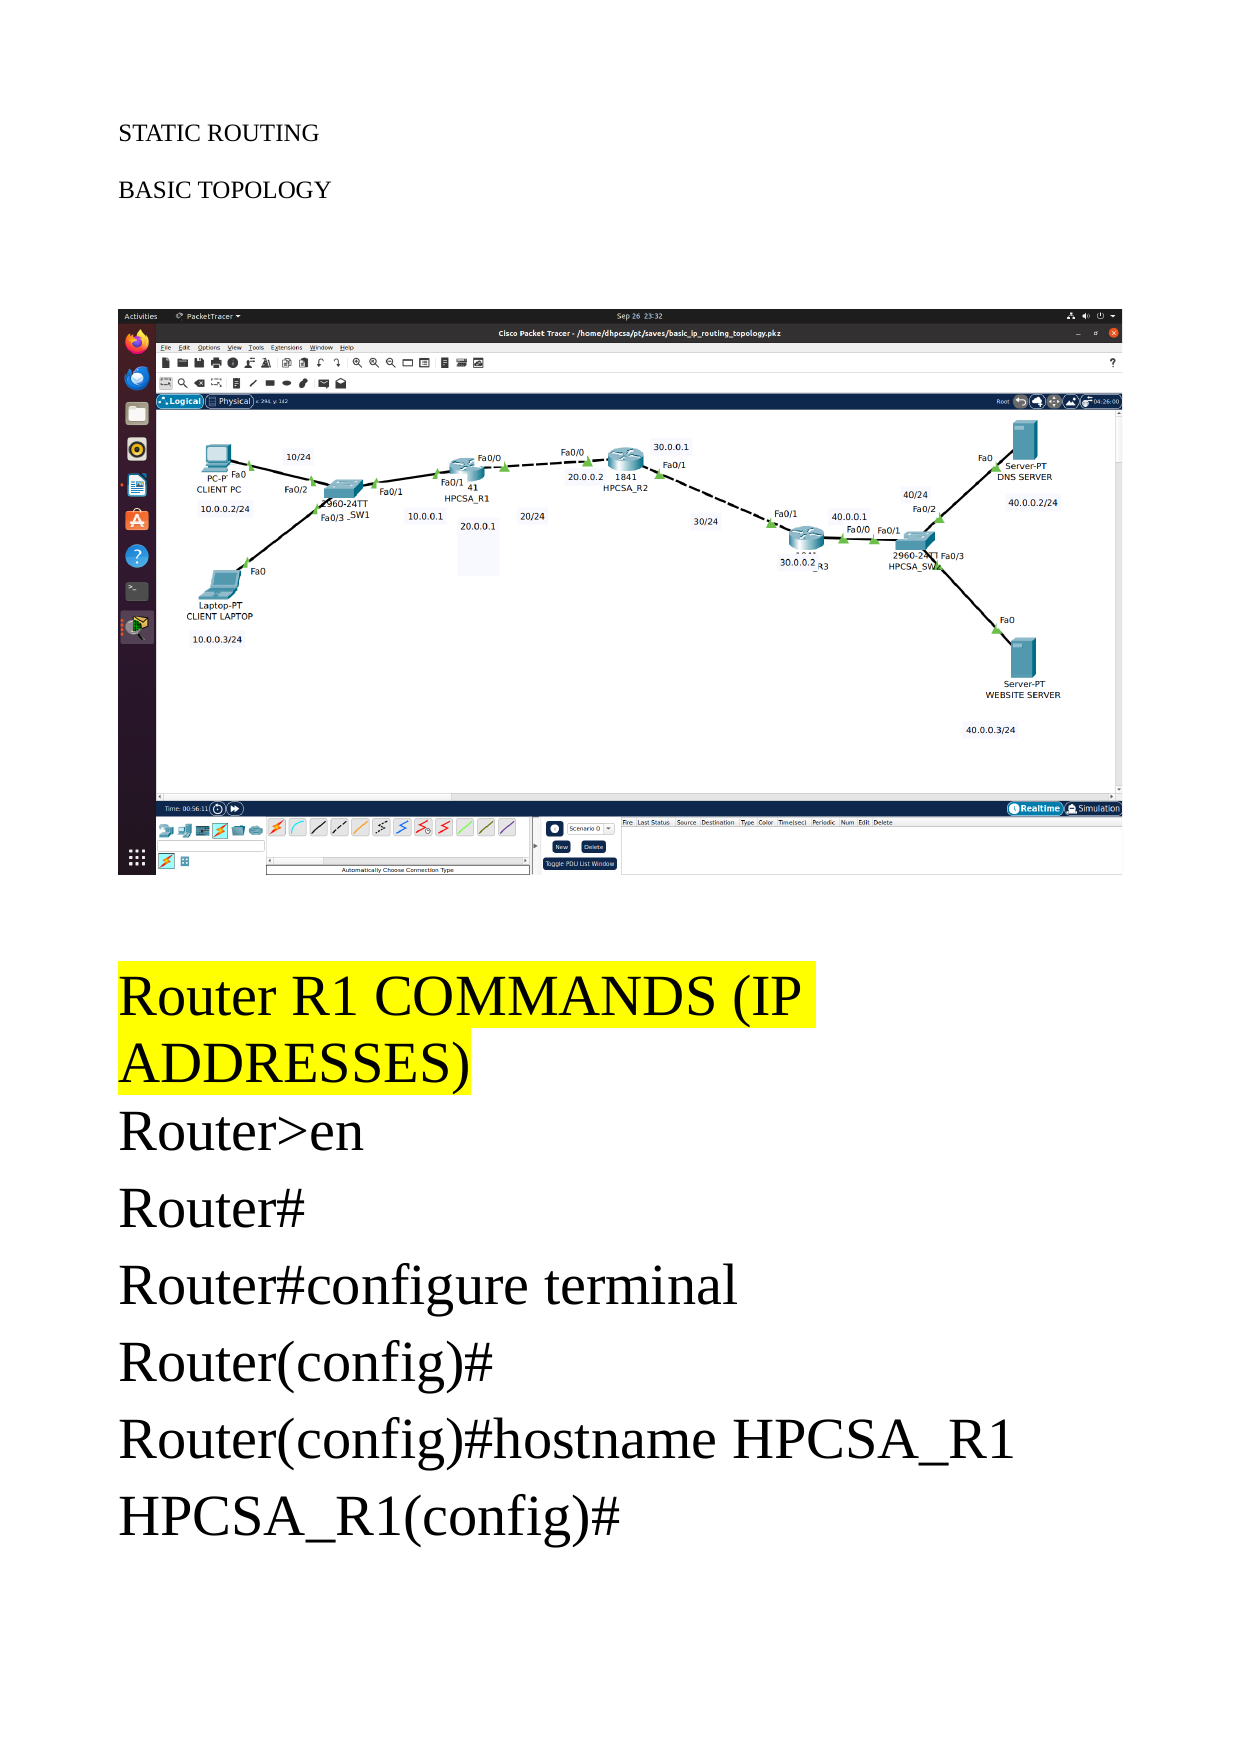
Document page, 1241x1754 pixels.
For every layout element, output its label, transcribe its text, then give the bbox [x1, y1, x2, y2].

text STATIC ROUTING [118, 118, 1122, 147]
text Router(config)# [118, 1327, 1122, 1394]
text BASIC TOPOLOGY [118, 176, 1122, 204]
text Router# [118, 1172, 1122, 1239]
text Router>en [118, 1095, 1122, 1162]
text Router#configure terminal [118, 1249, 1122, 1317]
picture [118, 309, 1123, 875]
text Router R1 COMMANDS (IP ADDRESSES) [118, 961, 1122, 1095]
text Router(config)#hostname HPCSA_R1 [118, 1404, 1122, 1471]
text HPCSA_R1(config)# [118, 1481, 1122, 1548]
